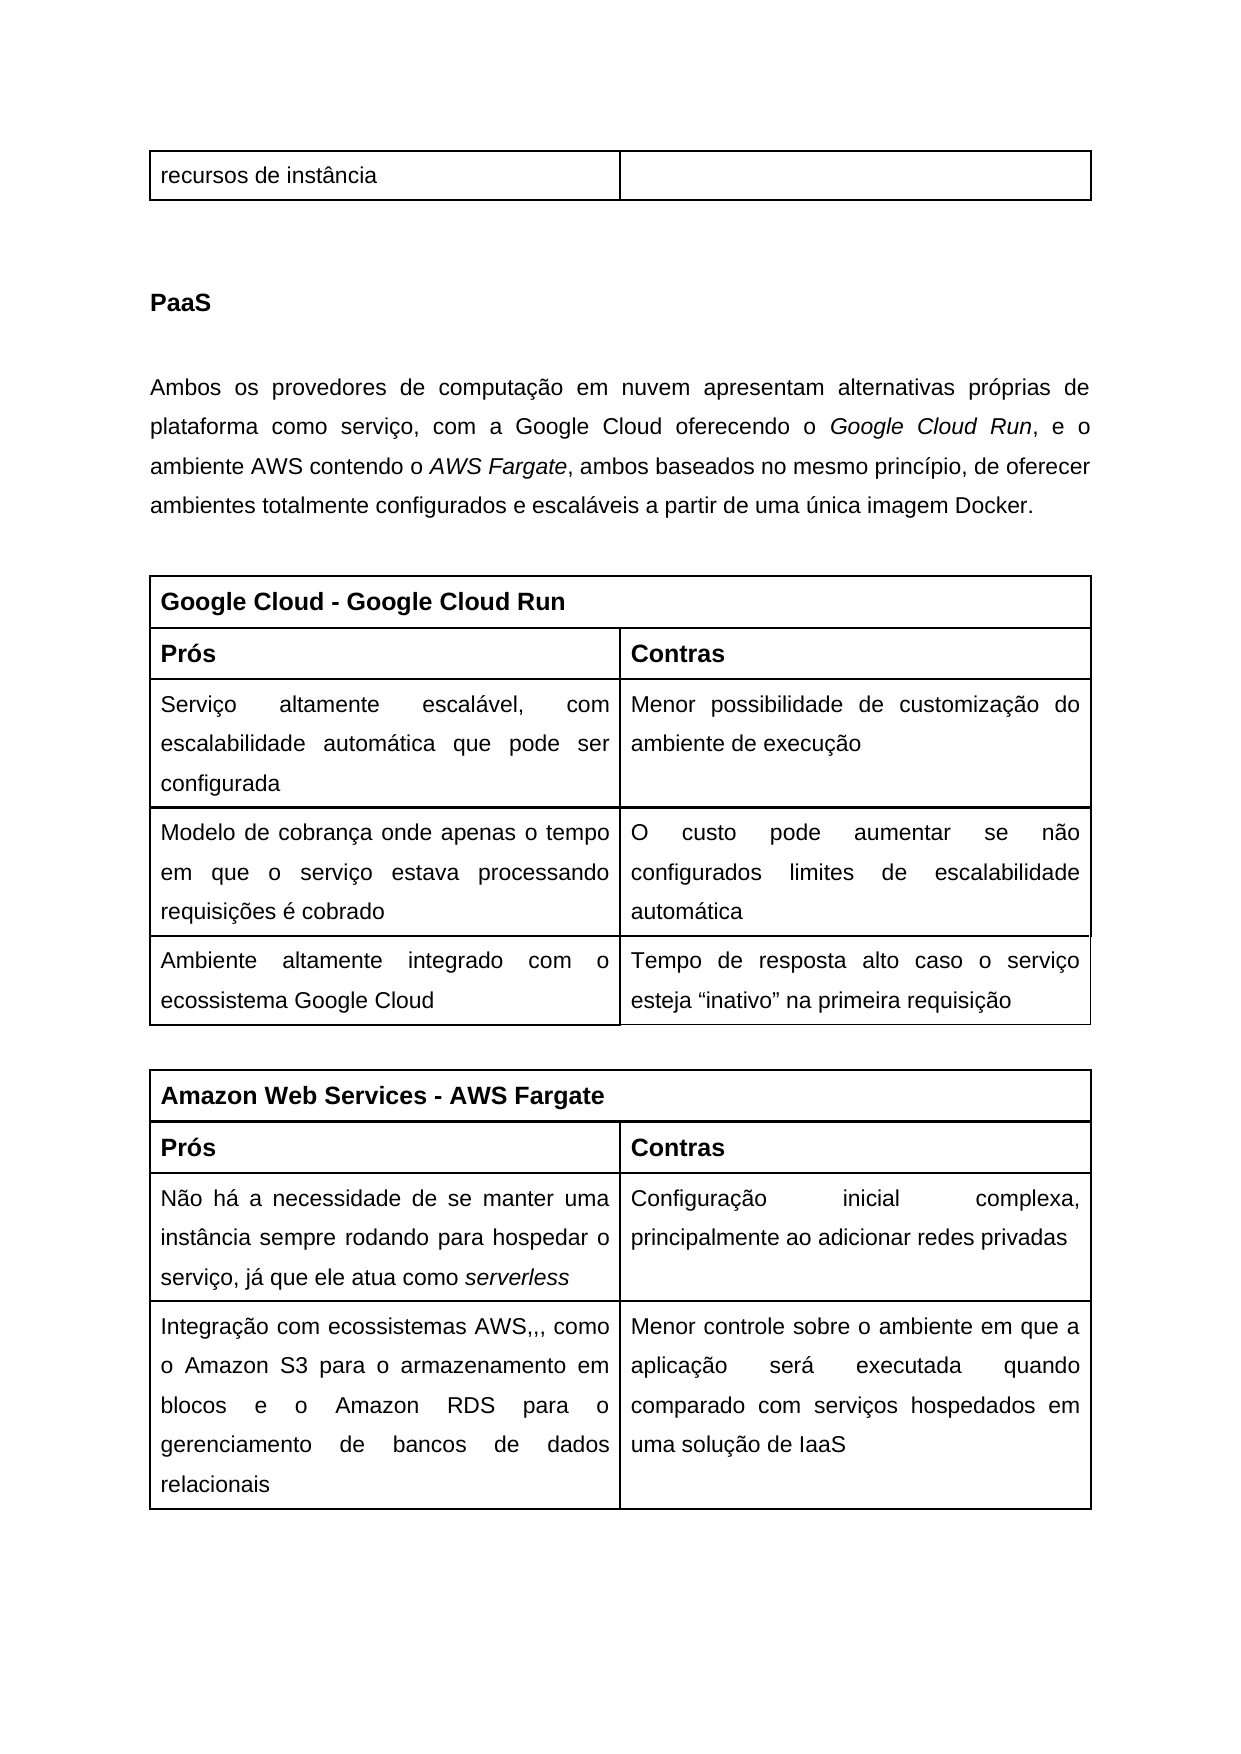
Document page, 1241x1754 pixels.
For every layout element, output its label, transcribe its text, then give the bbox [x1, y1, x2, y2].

table_cell Tempo de resposta alto caso o serviço esteja “inativo” na primeira requisição [621, 935, 1090, 1023]
table_header Google Cloud - Google Cloud Run [151, 577, 1090, 627]
table_cell Menor possibilidade de customização do ambiente de execução [621, 680, 1090, 806]
table_cell Serviço altamente escalável, com escalabilidade automática que pode ser configurada [151, 680, 619, 806]
table_cell Não há a necessidade de se manter uma instância sempre rodando para hospedar o serviço, já que ele atua como serverless [151, 1174, 619, 1300]
table_cell recursos de instância [151, 152, 619, 199]
table_cell Ambiente altamente integrado com o ecossistema Google Cloud [151, 937, 619, 1023]
table_cell Configuração inicial complexa, principalmente ao adicionar redes privadas [621, 1174, 1090, 1300]
table_header Amazon Web Services - AWS Fargate [151, 1071, 1090, 1120]
text PaaS [150, 288, 1090, 316]
table_cell Prós [151, 629, 619, 678]
table_cell [621, 152, 1090, 199]
table_cell Integração com ecossistemas AWS,,, como o Amazon S3 para o armazenamento em blocos e o Amazon RDS para o gerenciamento de bancos de dados relacionais [151, 1302, 619, 1507]
table_cell Prós [151, 1123, 619, 1172]
table_cell Modelo de cobrança onde apenas o tempo em que o serviço estava processando requisições é cobrado [151, 809, 619, 935]
text Ambos os provedores de computação em nuvem apresentam alternativas próprias de plataforma como serviço, com a Google Cloud oferecendo o Google Cloud Run, e o ambiente AWS contendo o AWS Fargate, ambos baseados no mesmo princípio, de oferecer ambientes totalmente configurados e escaláveis a partir de uma única imagem Docker. [150, 374, 1090, 519]
table_cell Contras [621, 1123, 1090, 1172]
table_cell Menor controle sobre o ambiente em que a aplicação será executada quando comparado com serviços hospedados em uma solução de IaaS [621, 1302, 1090, 1507]
table_cell Contras [621, 629, 1090, 678]
table_cell O custo pode aumentar se não configurados limites de escalabilidade automática [621, 809, 1090, 935]
